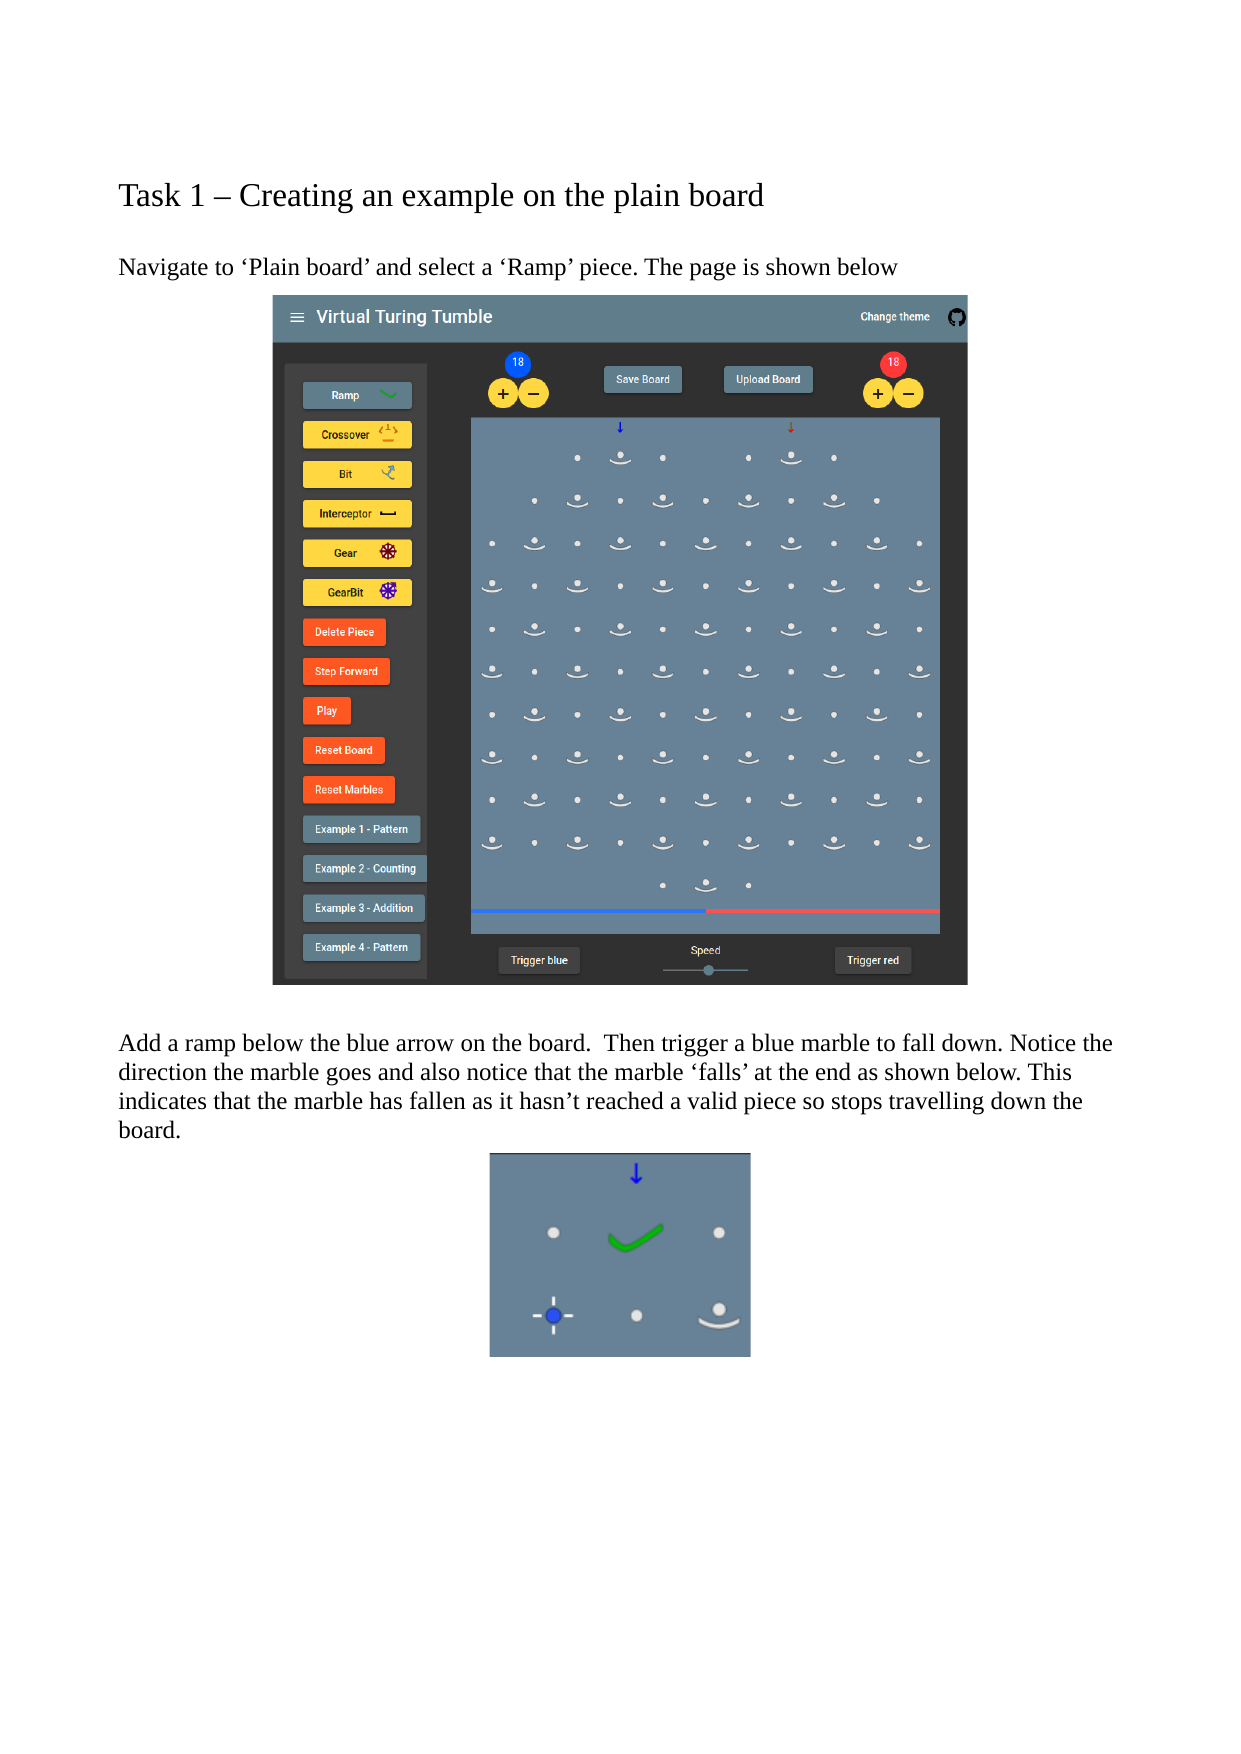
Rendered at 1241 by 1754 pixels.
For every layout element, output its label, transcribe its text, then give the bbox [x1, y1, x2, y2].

text Task 1 – Creating an example on the plain board [118, 176, 1122, 214]
text Navigate to ‘Plain board’ and select a ‘Ramp’ piece. The page is shown below [118, 252, 1122, 281]
picture [272, 295, 968, 985]
text Add a ramp below the blue arrow on the board. Then trigger a blue marble to fall down. Notice the direction the marble goes and also notice that the marble ‘falls’ at the end as shown below. This indicates that the marble has fallen as it hasn’t reached a valid piece so stops travelling down the board. [118, 1028, 1122, 1143]
picture [489, 1153, 751, 1357]
